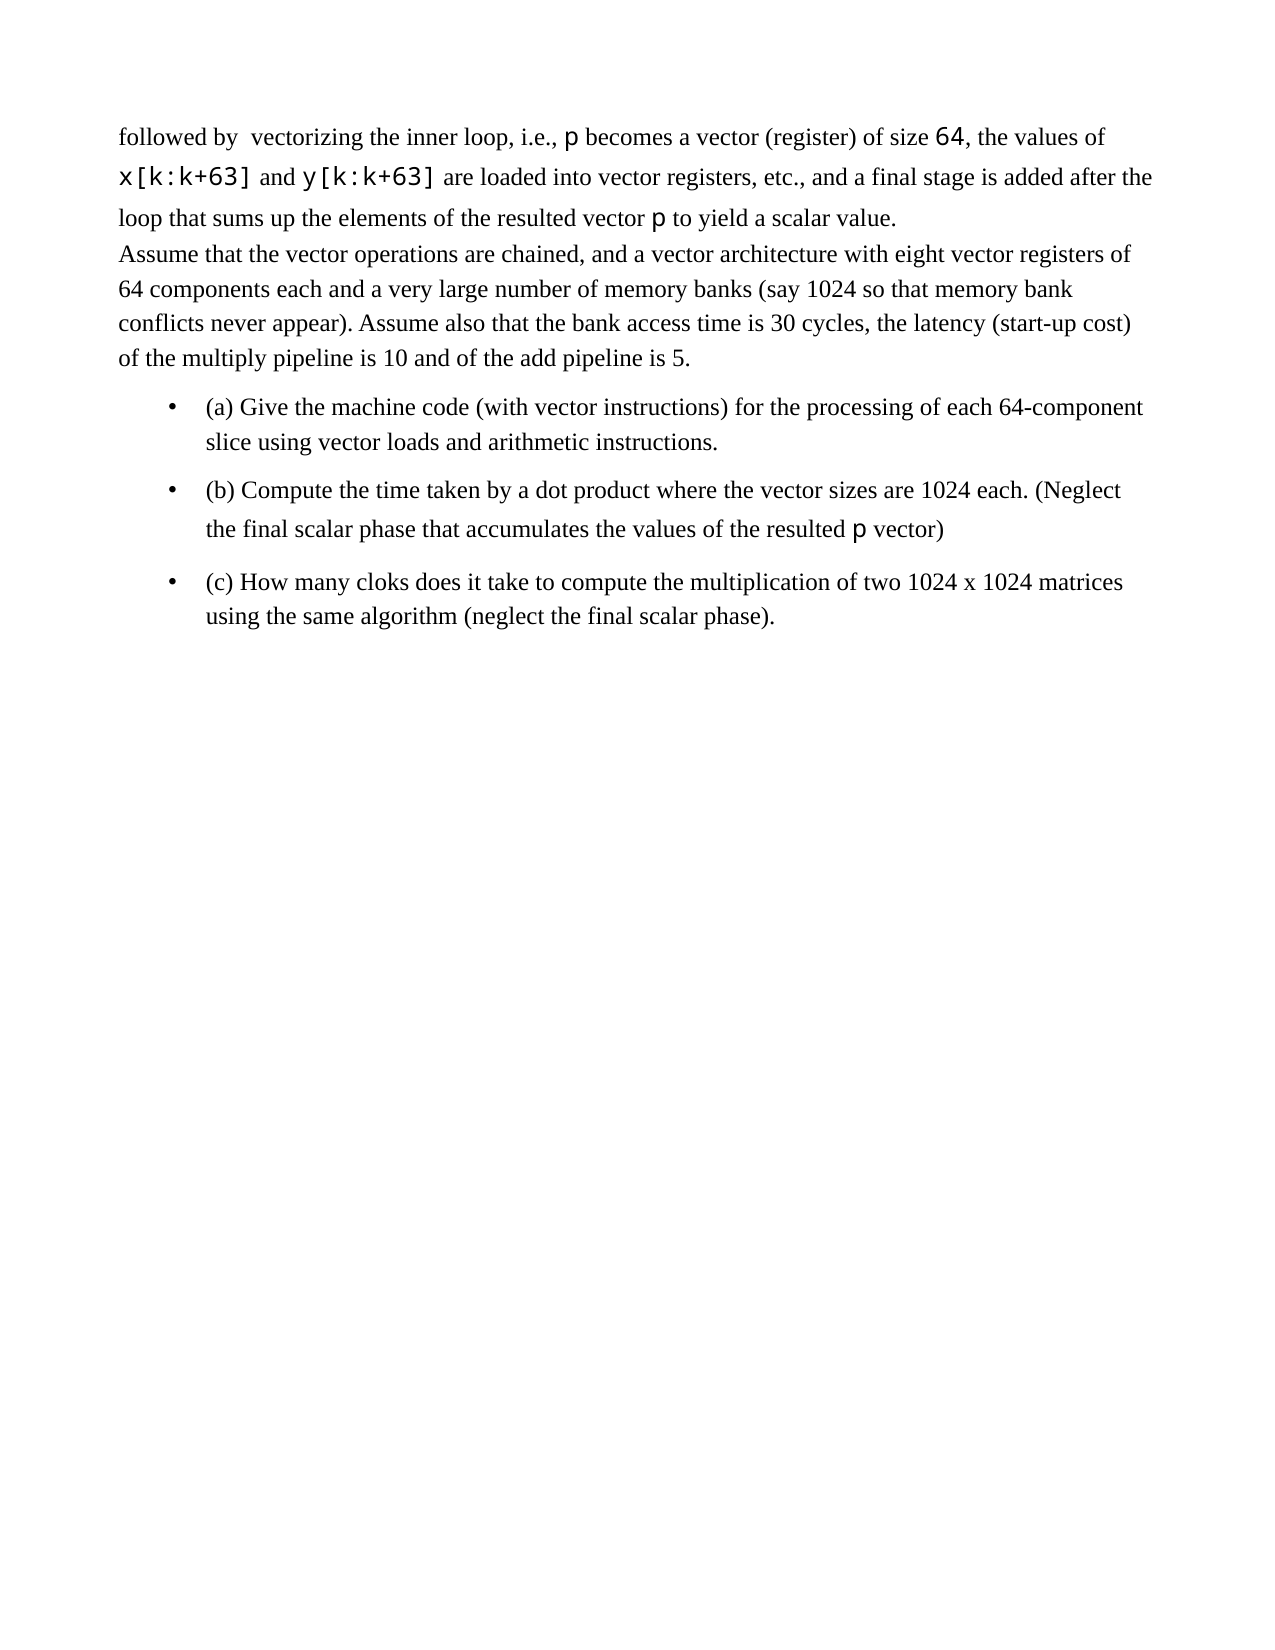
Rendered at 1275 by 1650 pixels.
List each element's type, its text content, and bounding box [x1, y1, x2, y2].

list (a) Give the machine code (with vector instructions) for the processing of each 64-component slice using vector loads and arithmetic instructions. [168, 392, 1157, 455]
list (b) Compute the time taken by a dot product where the vector sizes are 1024 each. (Neglect the final scalar phase that accumulates the values of the resulted p vector) [168, 476, 1157, 545]
text followed by vectorizing the inner loop, i.e., p becomes a vector (register) of size 64, the values of x[k:k+63] and y[k:k+63] are loaded into vector registers, etc., and a final stage is added after the loop that sums up the elements of the resulted vector p to yield a scalar value. Assume that the vector operations are chained, and a vector architecture with eight vector registers of 64 components each and a very large number of memory banks (say 1024 so that memory bank conflicts never appear). Assume also that the bank access time is 30 cycles, the latency (start-up cost) of the multiply pipeline is 10 and of the add pipeline is 5. [118, 118, 1157, 372]
list (c) How many cloks does it take to compute the multiplication of two 1024 x 1024 matrices using the same algorithm (neglect the final scalar phase). [168, 567, 1157, 630]
